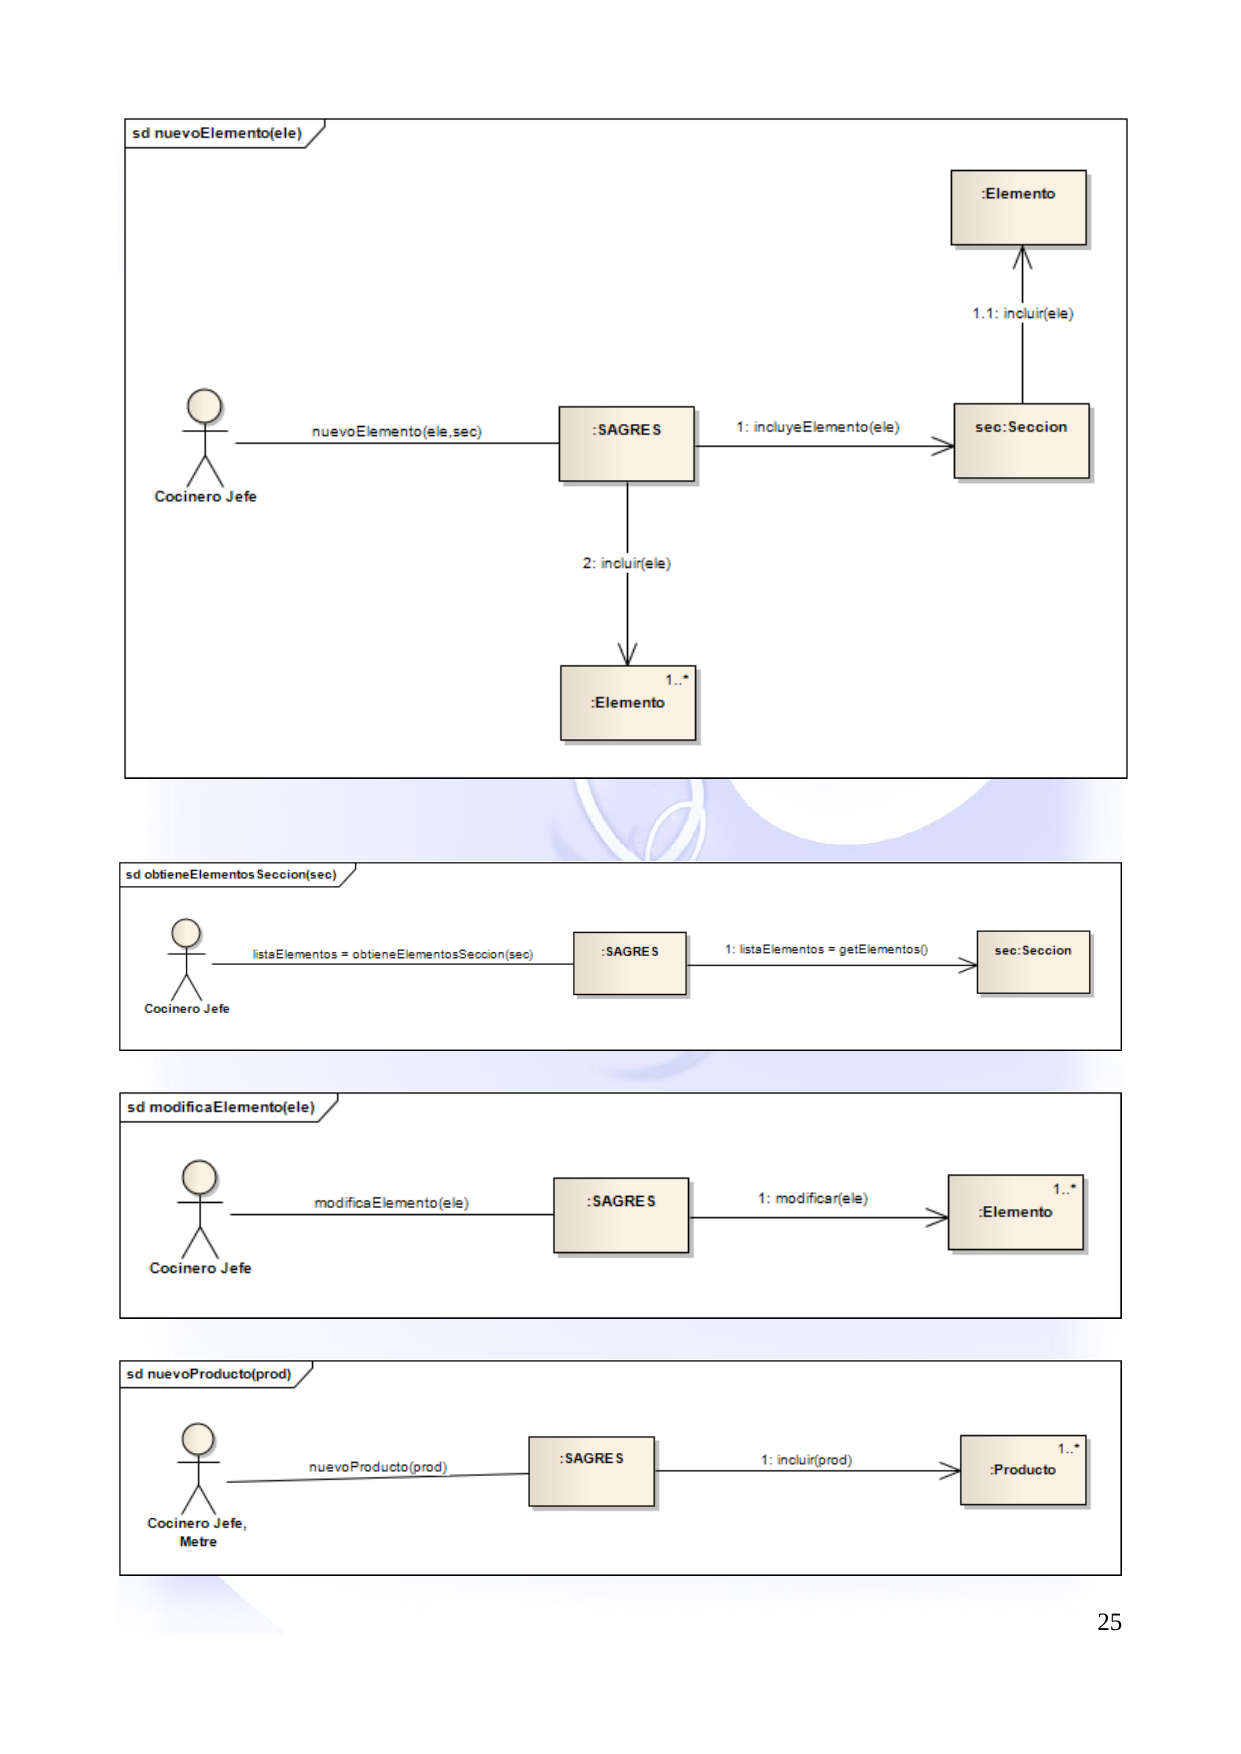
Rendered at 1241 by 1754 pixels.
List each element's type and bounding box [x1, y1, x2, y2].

picture [118, 118, 1128, 1636]
